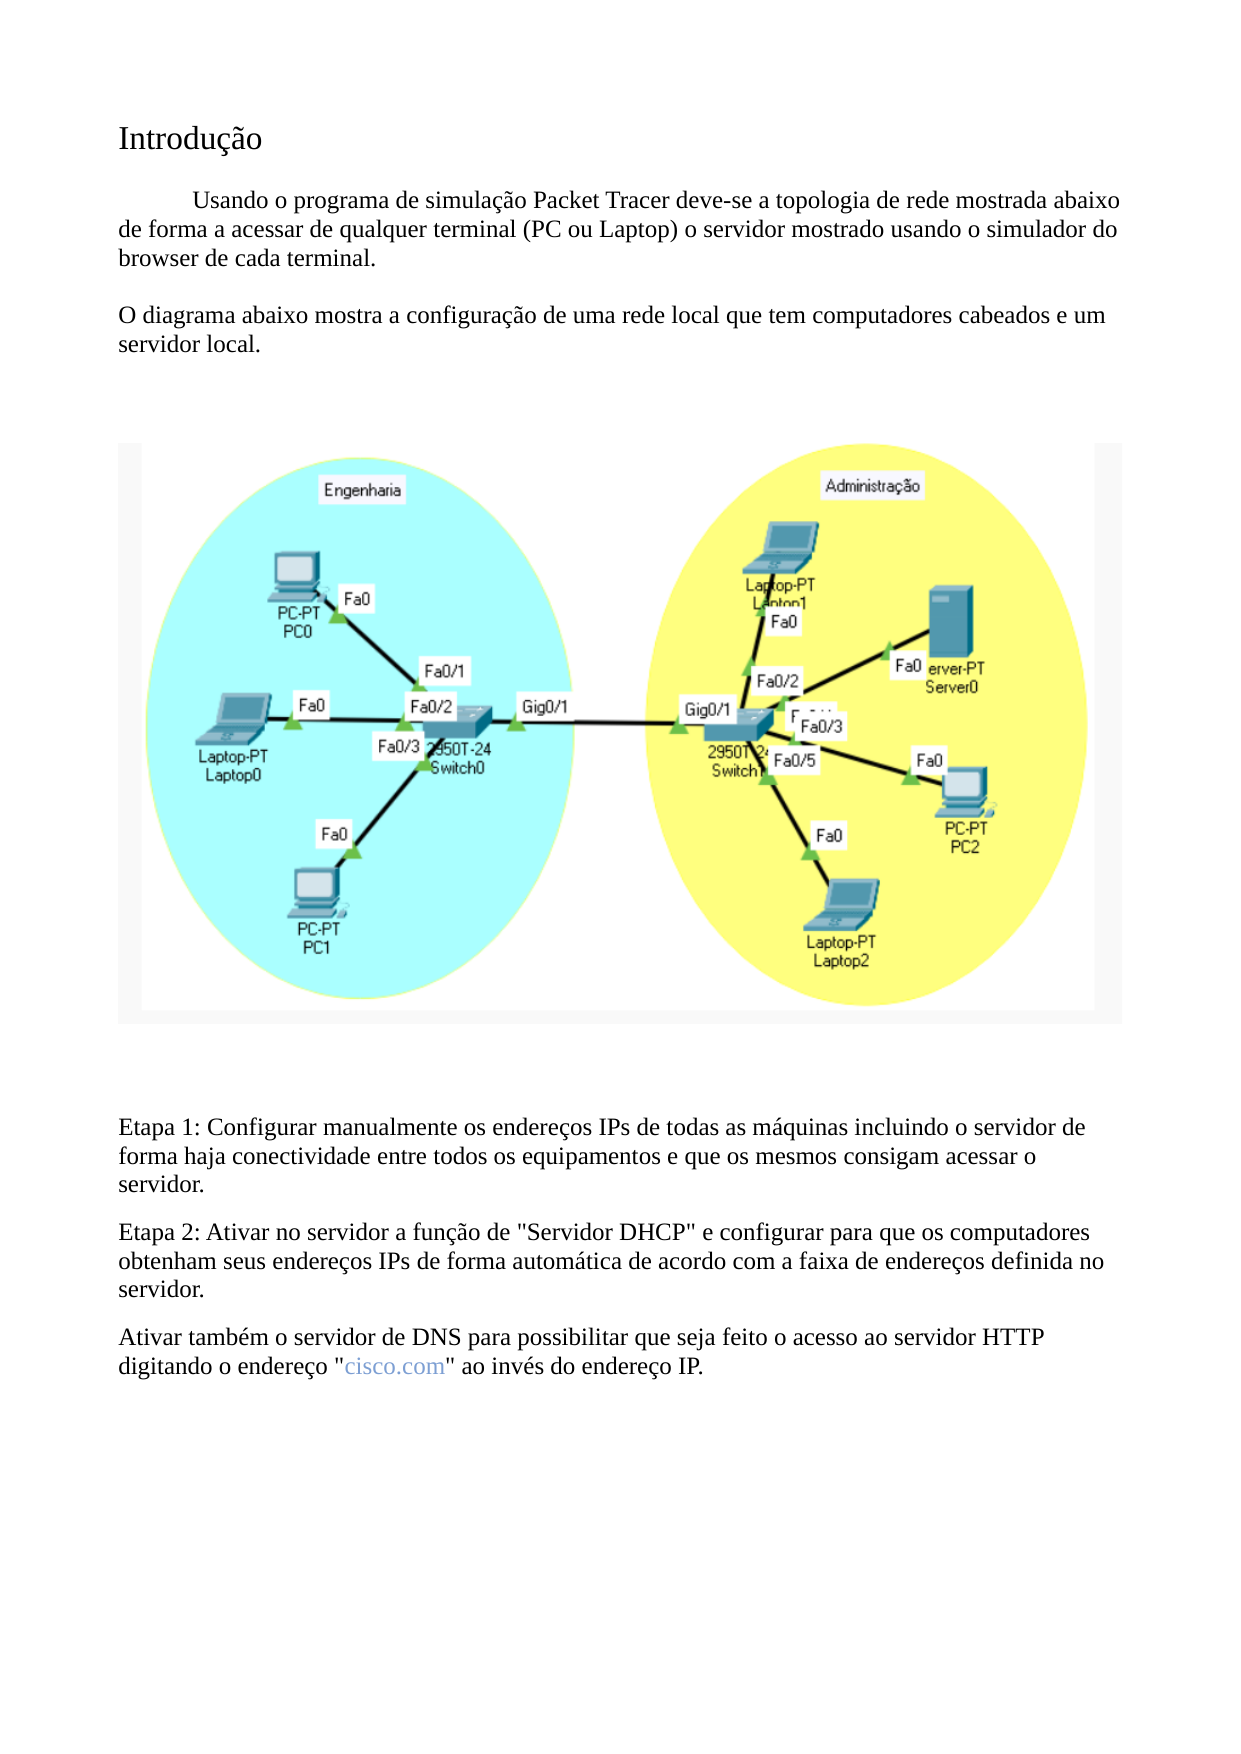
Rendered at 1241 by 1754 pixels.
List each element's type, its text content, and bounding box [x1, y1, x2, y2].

text Usando o programa de simulação Packet Tracer deve-se a topologia de rede mostrada abaixo de forma a acessar de qualquer terminal (PC ou Laptop) o servidor mostrado usando o simulador do browser de cada terminal. [118, 185, 1122, 271]
subtitle Etapa 1: Configurar manualmente os endereços IPs de todas as máquinas incluindo o servidor de forma haja conectividade entre todos os equipamentos e que os mesmos consigam acessar o servidor. [118, 1112, 1122, 1198]
subtitle Etapa 2: Ativar no servidor a função de "Servidor DHCP" e configurar para que os computadores obtenham seus endereços IPs de forma automática de acordo com a faixa de endereços definida no servidor. [118, 1217, 1122, 1303]
text Introdução [118, 118, 1122, 156]
picture [118, 443, 1123, 1024]
text O diagrama abaixo mostra a configuração de uma rede local que tem computadores cabeados e um servidor local. [118, 271, 1122, 358]
subtitle Ativar também o servidor de DNS para possibilitar que seja feito o acesso ao servidor HTTP digitando o endereço "cisco.com" ao invés do endereço IP. [118, 1322, 1122, 1379]
